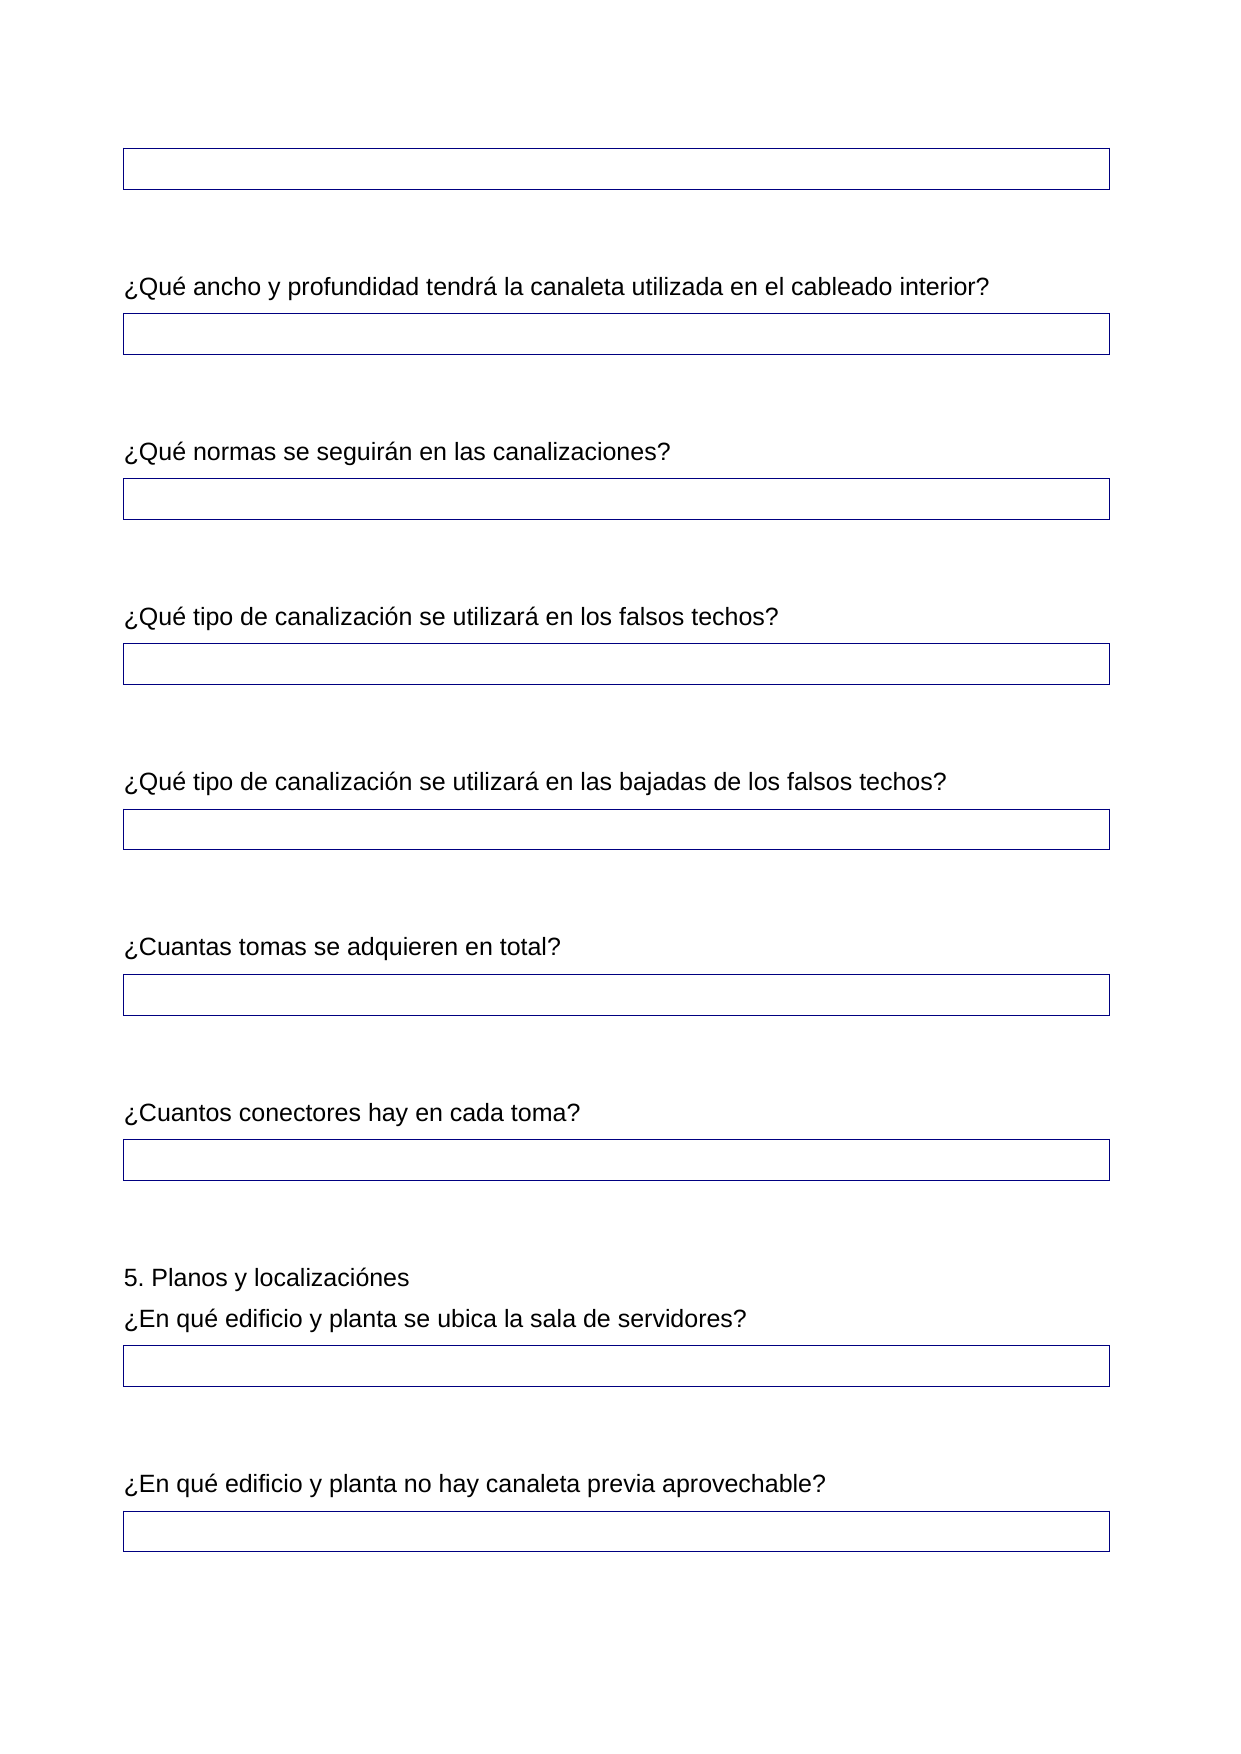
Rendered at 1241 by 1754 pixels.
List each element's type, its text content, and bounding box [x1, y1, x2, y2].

text 5. Planos y localizaciónes [123, 1263, 1109, 1292]
text ¿En qué edificio y planta no hay canaleta previa aprovechable? [123, 1469, 1109, 1498]
text ¿Qué tipo de canalización se utilizará en los falsos techos? [123, 602, 1109, 631]
table_header [124, 1346, 1109, 1386]
text ¿Cuantos conectores hay en cada toma? [123, 1098, 1109, 1126]
table_header [124, 975, 1109, 1014]
table_header [124, 810, 1109, 849]
table_header [124, 1512, 1109, 1551]
table_header [124, 149, 1109, 188]
table_header [124, 314, 1109, 354]
text ¿Qué tipo de canalización se utilizará en las bajadas de los falsos techos? [123, 767, 1109, 796]
text ¿Cuantas tomas se adquieren en total? [123, 932, 1109, 961]
table_header [124, 1140, 1109, 1180]
table_header [124, 479, 1109, 519]
table_header [124, 644, 1109, 684]
text ¿En qué edificio y planta se ubica la sala de servidores? [123, 1304, 1109, 1333]
text ¿Qué ancho y profundidad tendrá la canaleta utilizada en el cableado interior? [123, 272, 1109, 300]
text ¿Qué normas se seguirán en las canalizaciones? [123, 437, 1109, 466]
